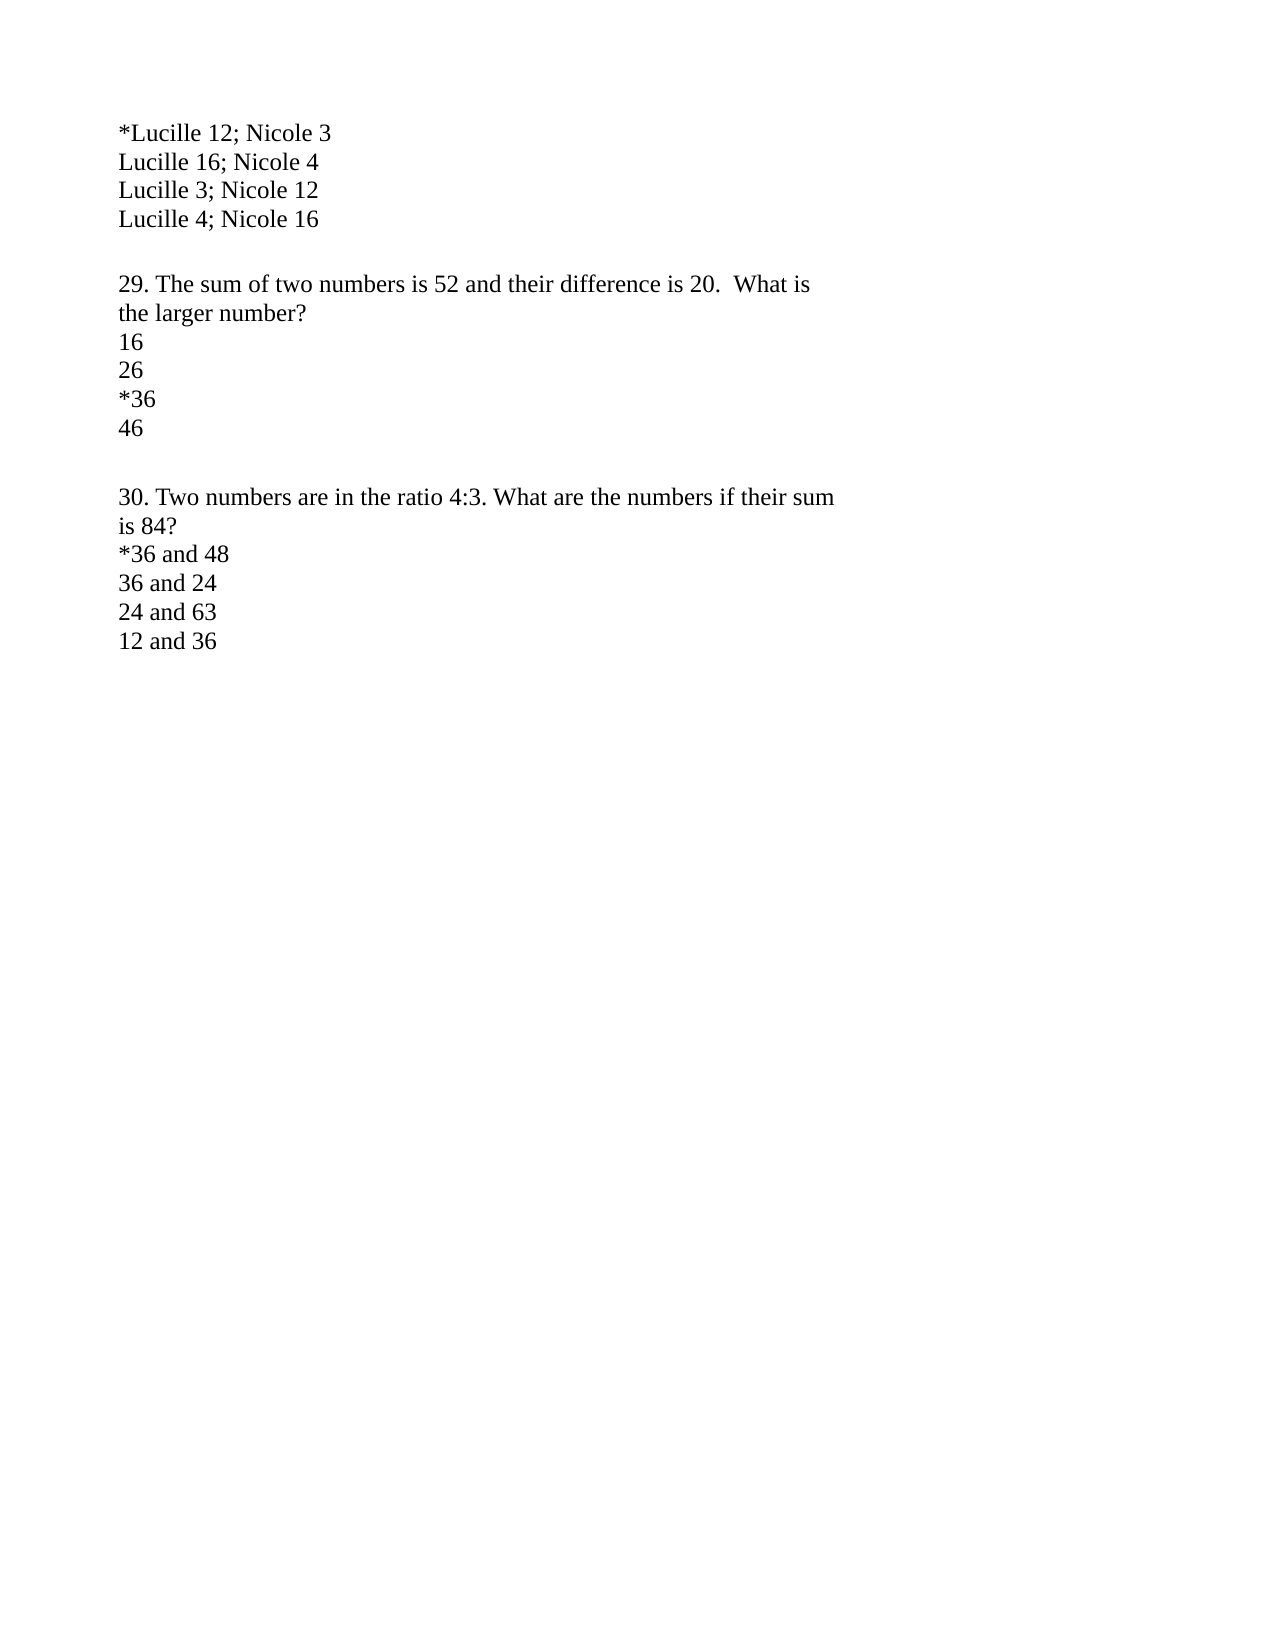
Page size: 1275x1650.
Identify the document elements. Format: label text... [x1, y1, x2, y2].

table_cell *Lucille 12; Nicole 3 Lucille 16; Nicole 4 Lucille 3; Nicole 12 Lucille 4; Nicole 16 [115, 118, 841, 269]
table_cell 30. Two numbers are in the ratio 4:3. What are the numbers if their sum is 84? *36 and 48 36 and 24 24 and 63 12 and 36 [115, 482, 841, 683]
table_cell 29. The sum of two numbers is 52 and their difference is 20. What is the larger number? 16 26 *36 46 [115, 269, 841, 482]
